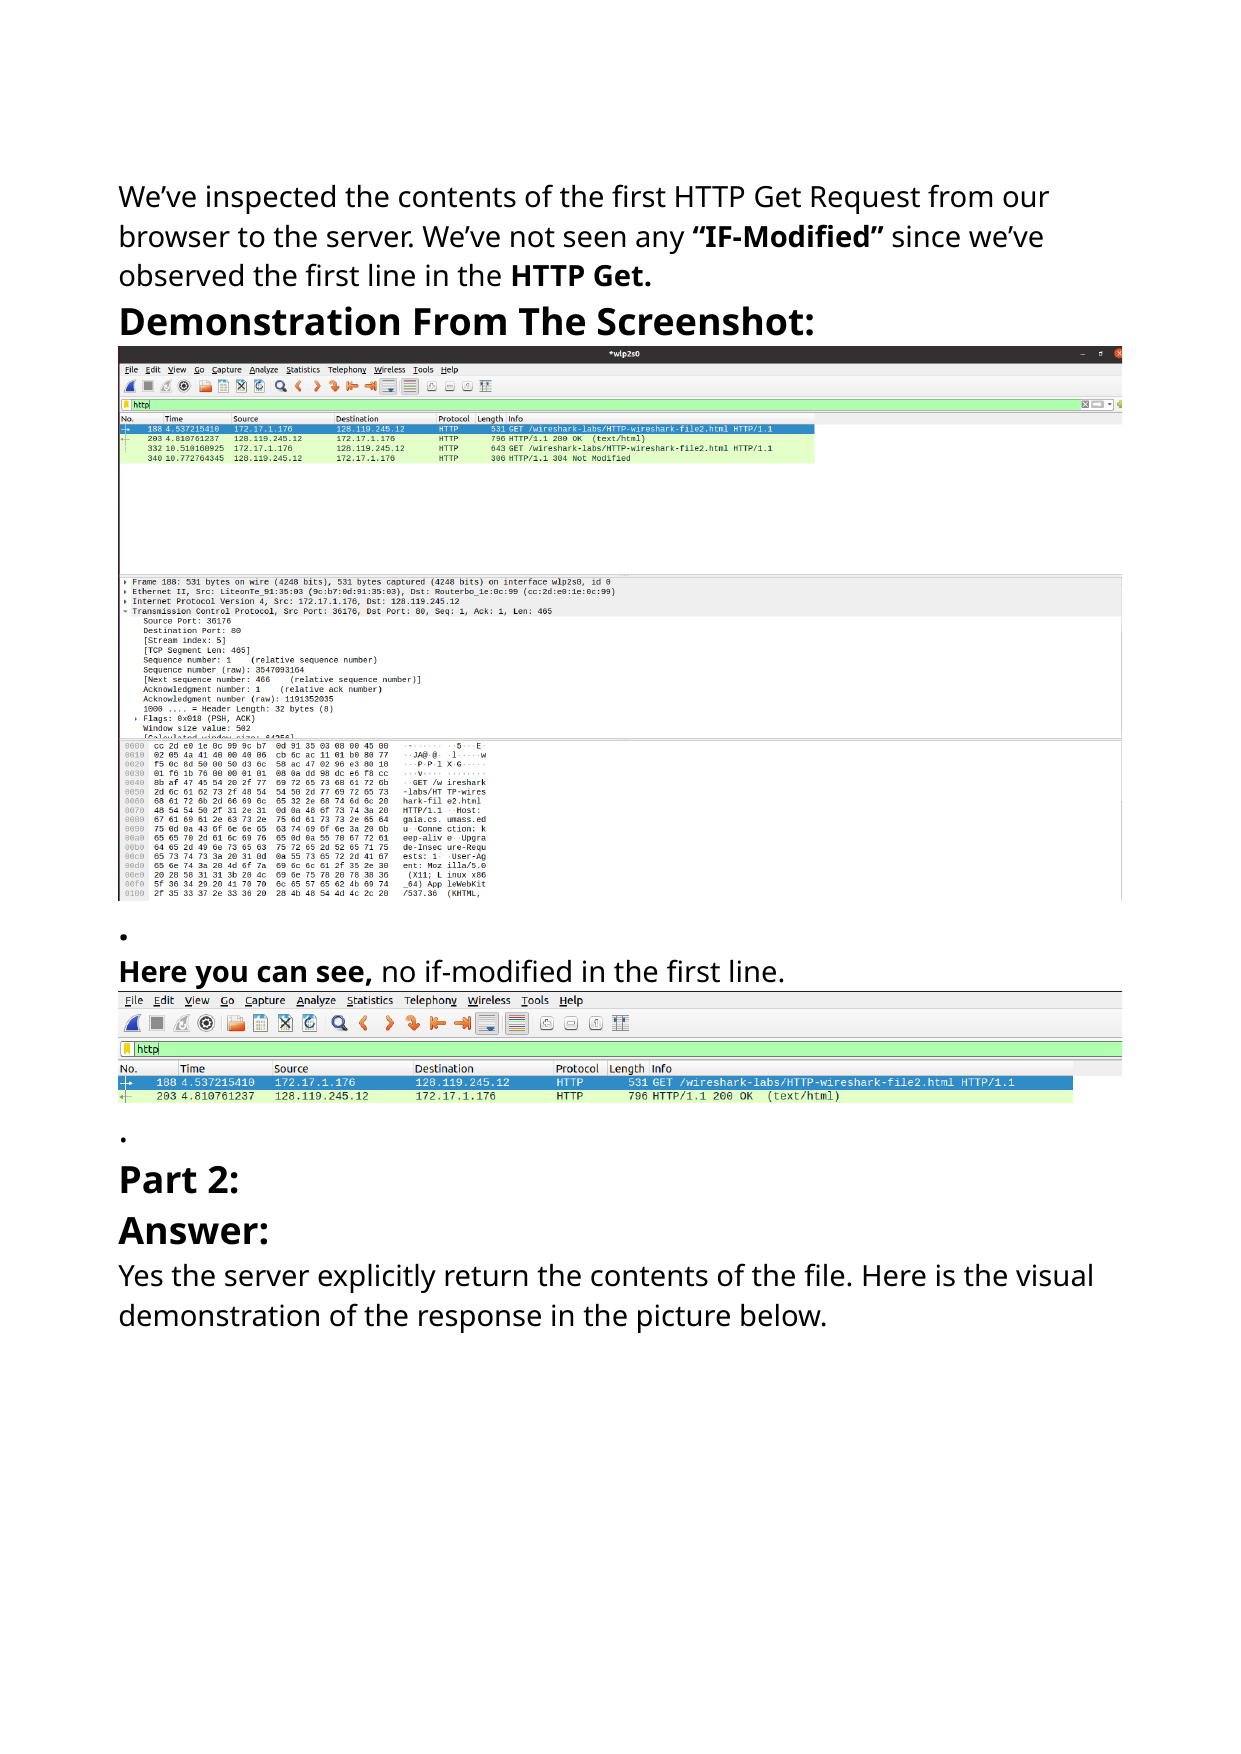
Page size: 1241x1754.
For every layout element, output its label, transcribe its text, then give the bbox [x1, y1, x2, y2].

text Demonstration From The Screenshot: [118, 295, 1122, 346]
text We’ve inspected the contents of the first HTTP Get Request from our browser to the server. We’ve not seen any “IF-Modified” since we’ve observed the first line in the HTTP Get. [118, 176, 1122, 295]
text . [118, 1103, 1122, 1153]
picture [118, 346, 1123, 901]
text Part 2: [118, 1153, 1122, 1204]
text Answer: [118, 1204, 1122, 1255]
text Here you can see, no if-modified in the first line. [118, 952, 1122, 991]
picture [118, 991, 1123, 1103]
text . [118, 901, 1122, 952]
text Yes the server explicitly return the contents of the file. Here is the visual demonstration of the response in the picture below. [118, 1255, 1122, 1335]
